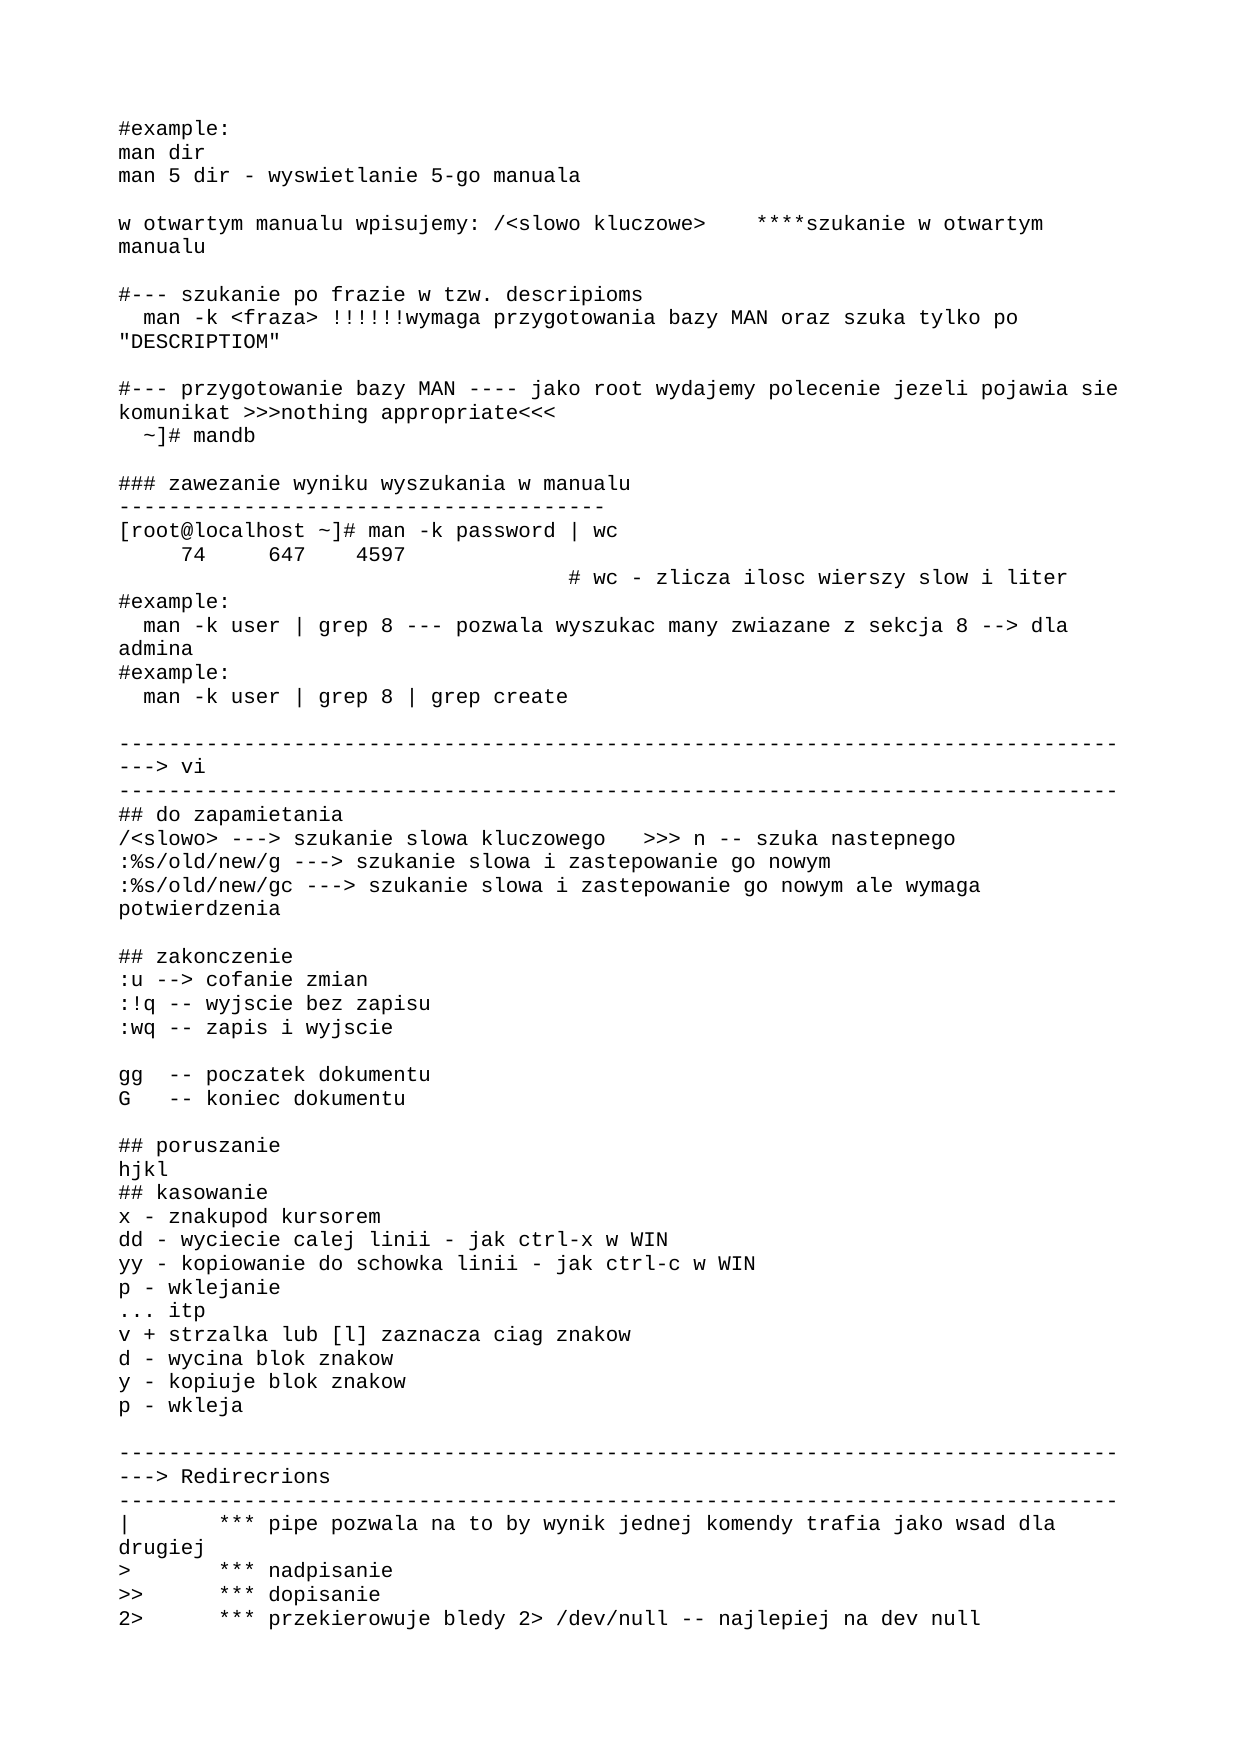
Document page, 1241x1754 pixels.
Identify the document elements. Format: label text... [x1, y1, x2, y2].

text v + strzalka lub [l] zaznacza ciag znakow [118, 1324, 1122, 1348]
text x - znakupod kursorem [118, 1206, 1122, 1229]
text ## zakonczenie [118, 946, 1122, 969]
text ---> Redirecrions [118, 1466, 1122, 1489]
text #example: [118, 591, 1122, 615]
text d - wycina blok znakow [118, 1348, 1122, 1371]
text y - kopiuje blok znakow [118, 1371, 1122, 1395]
text man -k user | grep 8 | grep create [118, 686, 1122, 709]
text # wc - zlicza ilosc wierszy slow i liter [118, 567, 1122, 591]
text yy - kopiowanie do schowka linii - jak ctrl-c w WIN [118, 1253, 1122, 1277]
text ## do zapamietania [118, 804, 1122, 827]
text #--- przygotowanie bazy MAN ---- jako root wydajemy polecenie jezeli pojawia sie komunikat >>>nothing appropriate<<< [118, 378, 1122, 426]
text 74 647 4597 [118, 544, 1122, 567]
text ### zawezanie wyniku wyszukania w manualu --------------------------------------- [118, 473, 1122, 520]
text -------------------------------------------------------------------------------- [118, 733, 1122, 757]
text ## kasowanie [118, 1182, 1122, 1206]
text /<slowo> ---> szukanie slowa kluczowego >>> n -- szuka nastepnego [118, 827, 1122, 851]
text #example: [118, 662, 1122, 686]
text man -k <fraza> !!!!!!wymaga przygotowania bazy MAN oraz szuka tylko po "DESCRIPTIOM" [118, 307, 1122, 354]
text -------------------------------------------------------------------------------- [118, 780, 1122, 804]
text ---> vi [118, 757, 1122, 780]
text G -- koniec dokumentu [118, 1088, 1122, 1111]
text dd - wyciecie calej linii - jak ctrl-x w WIN [118, 1229, 1122, 1253]
text 2> *** przekierowuje bledy 2> /dev/null -- najlepiej na dev null [118, 1608, 1122, 1631]
text w otwartym manualu wpisujemy: /<slowo kluczowe> ****szukanie w otwartym manualu [118, 213, 1122, 260]
text >> *** dopisanie [118, 1584, 1122, 1608]
text :!q -- wyjscie bez zapisu [118, 993, 1122, 1017]
text ... itp [118, 1300, 1122, 1324]
text :u --> cofanie zmian [118, 969, 1122, 993]
text :%s/old/new/gc ---> szukanie slowa i zastepowanie go nowym ale wymaga potwierdzenia [118, 875, 1122, 922]
text > *** nadpisanie [118, 1561, 1122, 1584]
text :wq -- zapis i wyjscie [118, 1017, 1122, 1040]
text p - wkleja [118, 1395, 1122, 1419]
text gg -- poczatek dokumentu [118, 1064, 1122, 1088]
text man 5 dir - wyswietlanie 5-go manuala [118, 165, 1122, 189]
text #--- szukanie po frazie w tzw. descripioms [118, 284, 1122, 307]
text ## poruszanie [118, 1135, 1122, 1158]
text -------------------------------------------------------------------------------- [118, 1489, 1122, 1513]
text | *** pipe pozwala na to by wynik jednej komendy trafia jako wsad dla drugiej [118, 1513, 1122, 1561]
text man -k user | grep 8 --- pozwala wyszukac many zwiazane z sekcja 8 --> dla admina [118, 615, 1122, 662]
text #example: [118, 118, 1122, 142]
text hjkl [118, 1158, 1122, 1182]
text -------------------------------------------------------------------------------- [118, 1442, 1122, 1466]
text :%s/old/new/g ---> szukanie slowa i zastepowanie go nowym [118, 851, 1122, 875]
text p - wklejanie [118, 1277, 1122, 1300]
text man dir [118, 142, 1122, 165]
text ~]# mandb [118, 426, 1122, 449]
text [root@localhost ~]# man -k password | wc [118, 520, 1122, 544]
